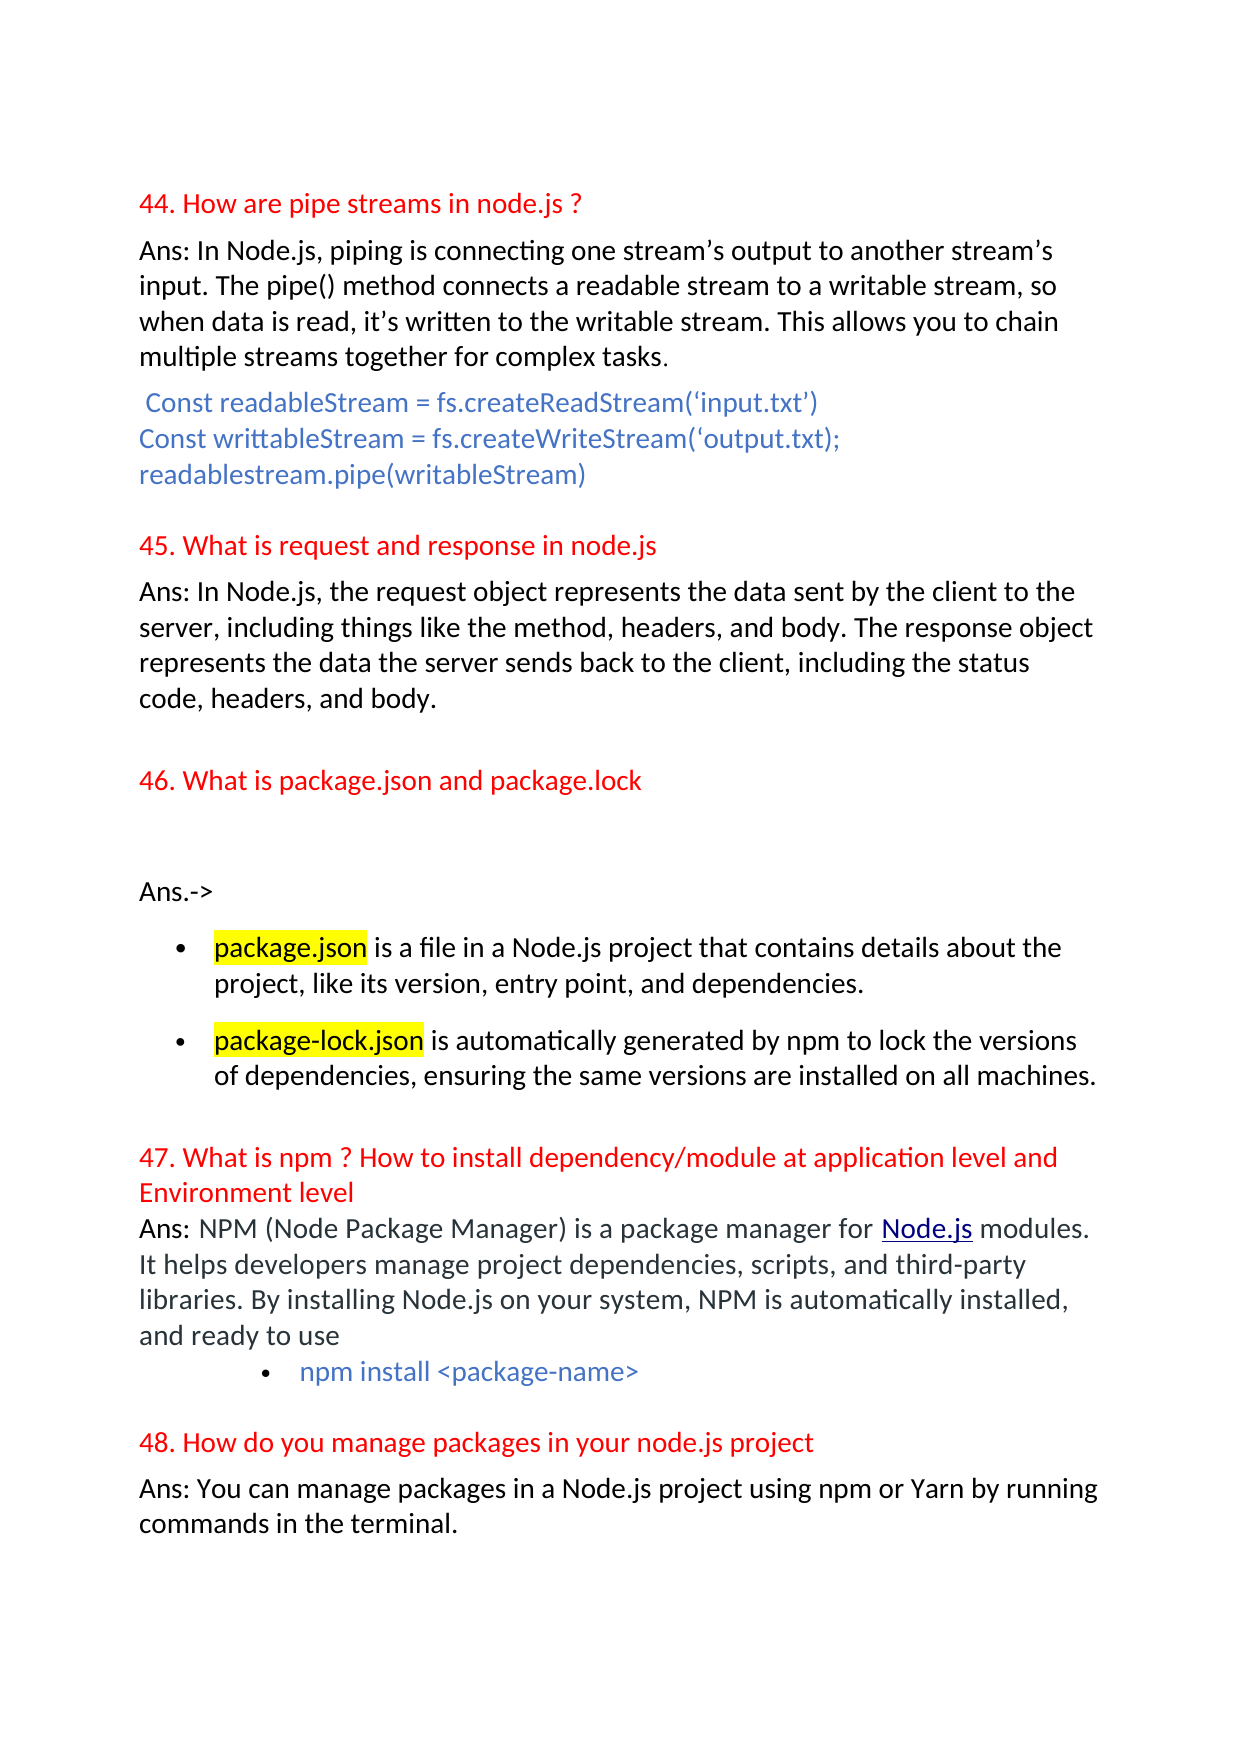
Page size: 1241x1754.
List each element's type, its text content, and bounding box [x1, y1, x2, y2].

text Ans: In Node.js, the request object represents the data sent by the client to the server, including things like the method, headers, and body. The response object represents the data the server sends back to the client, including the status code, headers, and body. [139, 573, 1101, 716]
text Ans.-> [139, 873, 1101, 909]
text Ans: You can manage packages in a Node.js project using npm or Yarn by running commands in the terminal. [139, 1470, 1101, 1541]
text 46. What is package.json and package.lock [139, 762, 1101, 797]
text 44. How are pipe streams in node.js ? [139, 186, 1101, 221]
text Ans: NPM (Node Package Manager) is a package manager for Node.js modules. It helps developers manage project dependencies, scripts, and third-party libraries. By installing Node.js on your system, NPM is automatically installed, and ready to use [139, 1210, 1101, 1353]
text Const writtableStream = fs.createWriteStream(‘output.txt); [139, 420, 1101, 456]
text Ans: In Node.js, piping is connecting one stream’s output to another stream’s input. The pipe() method connects a readable stream to a writable stream, so when data is read, it’s written to the writable stream. This allows you to chain multiple streams together for complex tasks. [139, 232, 1101, 374]
list package.json is a file in a Node.js project that contains details about the project, like its version, entry point, and dependencies. [176, 929, 1101, 1001]
list package-lock.json is automatically generated by npm to lock the versions of dependencies, ensuring the same versions are installed on all machines. [176, 1022, 1101, 1093]
list npm install <package-name> [262, 1353, 1101, 1388]
text readablestream.pipe(writableStream) [139, 456, 1101, 491]
text 47. What is npm ? How to install dependency/module at application level and Environment level [139, 1139, 1101, 1210]
text 45. What is request and response in node.js [139, 527, 1101, 563]
text Const readableStream = fs.createReadStream(‘input.txt’) [139, 384, 1101, 420]
text 48. How do you manage packages in your node.js project [139, 1424, 1101, 1459]
